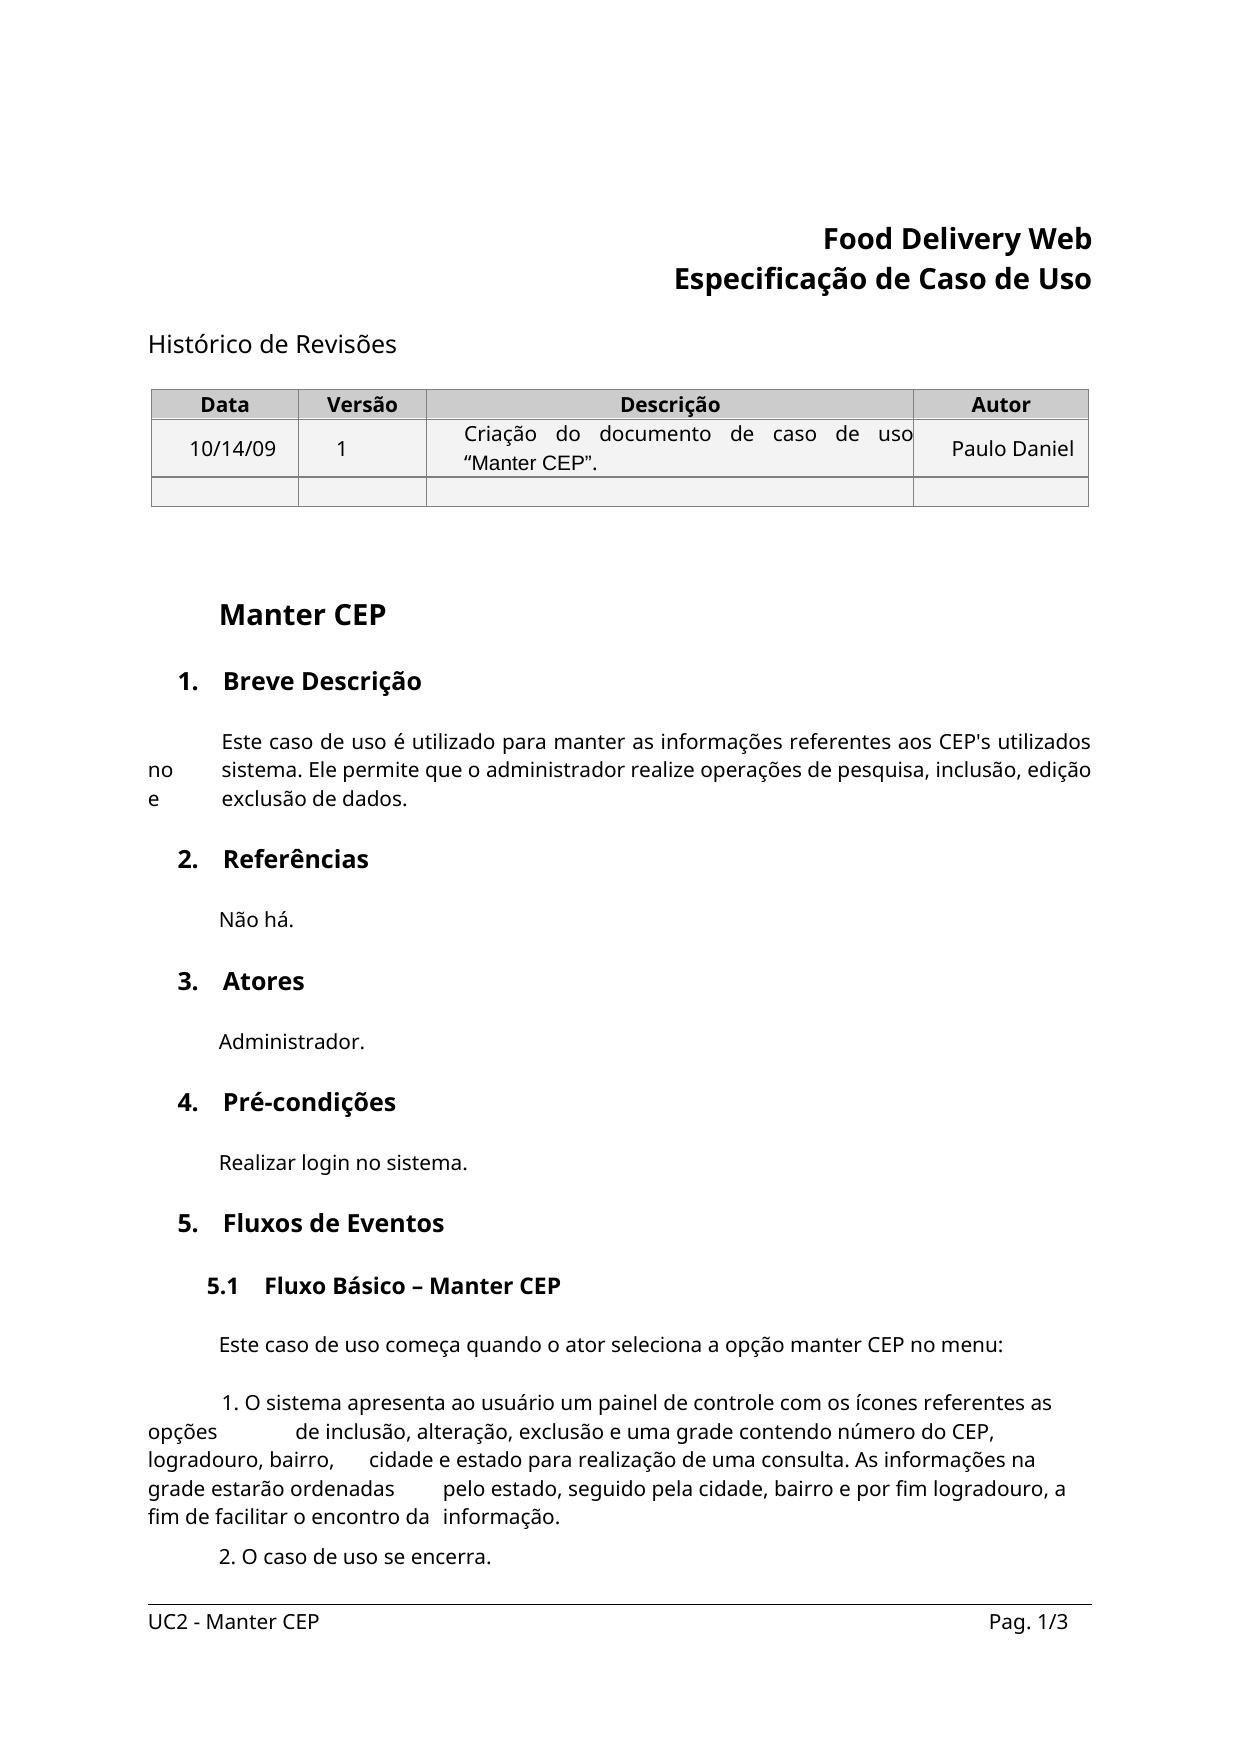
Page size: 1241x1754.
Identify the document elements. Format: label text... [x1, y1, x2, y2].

table_header Descrição [427, 390, 913, 418]
subtitle Referências [148, 842, 1092, 876]
text Este caso de uso é utilizado para manter as informações referentes aos CEP's utilizados no sistema. Ele permite que o administrador realize operações de pesquisa, inclusão, edição e exclusão de dados. [148, 727, 1092, 812]
table_cell [299, 478, 426, 506]
text Administrador. [148, 1027, 1092, 1055]
text Não há. [148, 905, 1092, 934]
text 2. O caso de uso se encerra. [148, 1542, 1092, 1571]
table_header Autor [914, 390, 1088, 418]
table_cell [914, 478, 1088, 506]
table_header Versão [299, 390, 426, 418]
text Este caso de uso começa quando o ator seleciona a opção manter CEP no menu: [148, 1330, 1092, 1359]
table_cell Paulo Daniel [914, 420, 1088, 476]
table_cell Criação do documento de caso de uso “Manter CEP”. [427, 420, 913, 476]
subtitle Fluxos de Eventos [148, 1206, 1092, 1240]
text Realizar login no sistema. [148, 1148, 1092, 1177]
text Especificação de Caso de Uso [185, 258, 1092, 298]
table_cell [427, 478, 913, 506]
subtitle Breve Descrição [148, 663, 1092, 697]
table_cell 1 [299, 420, 426, 476]
text Manter CEP [148, 594, 1092, 634]
text 1. O sistema apresenta ao usuário um painel de controle com os ícones referentes as opções de inclusão, alteração, exclusão e uma grade contendo número do CEP, logradouro, bairro, cidade e estado para realização de uma consulta. As informações na grade estarão ordenadas pelo estado, seguido pela cidade, bairro e por fim logradouro, a fim de facilitar o encontro da informação. [148, 1388, 1092, 1531]
text Food Delivery Web [148, 219, 1092, 258]
subtitle Atores [148, 963, 1092, 997]
table_cell 14/10/09 [152, 420, 298, 476]
subtitle Pré-condições [148, 1085, 1092, 1119]
table_cell [152, 478, 298, 506]
table_header Data [152, 390, 298, 418]
subtitle Fluxo Básico – Manter CEP [177, 1270, 1092, 1301]
text Histórico de Revisões [148, 326, 1092, 361]
